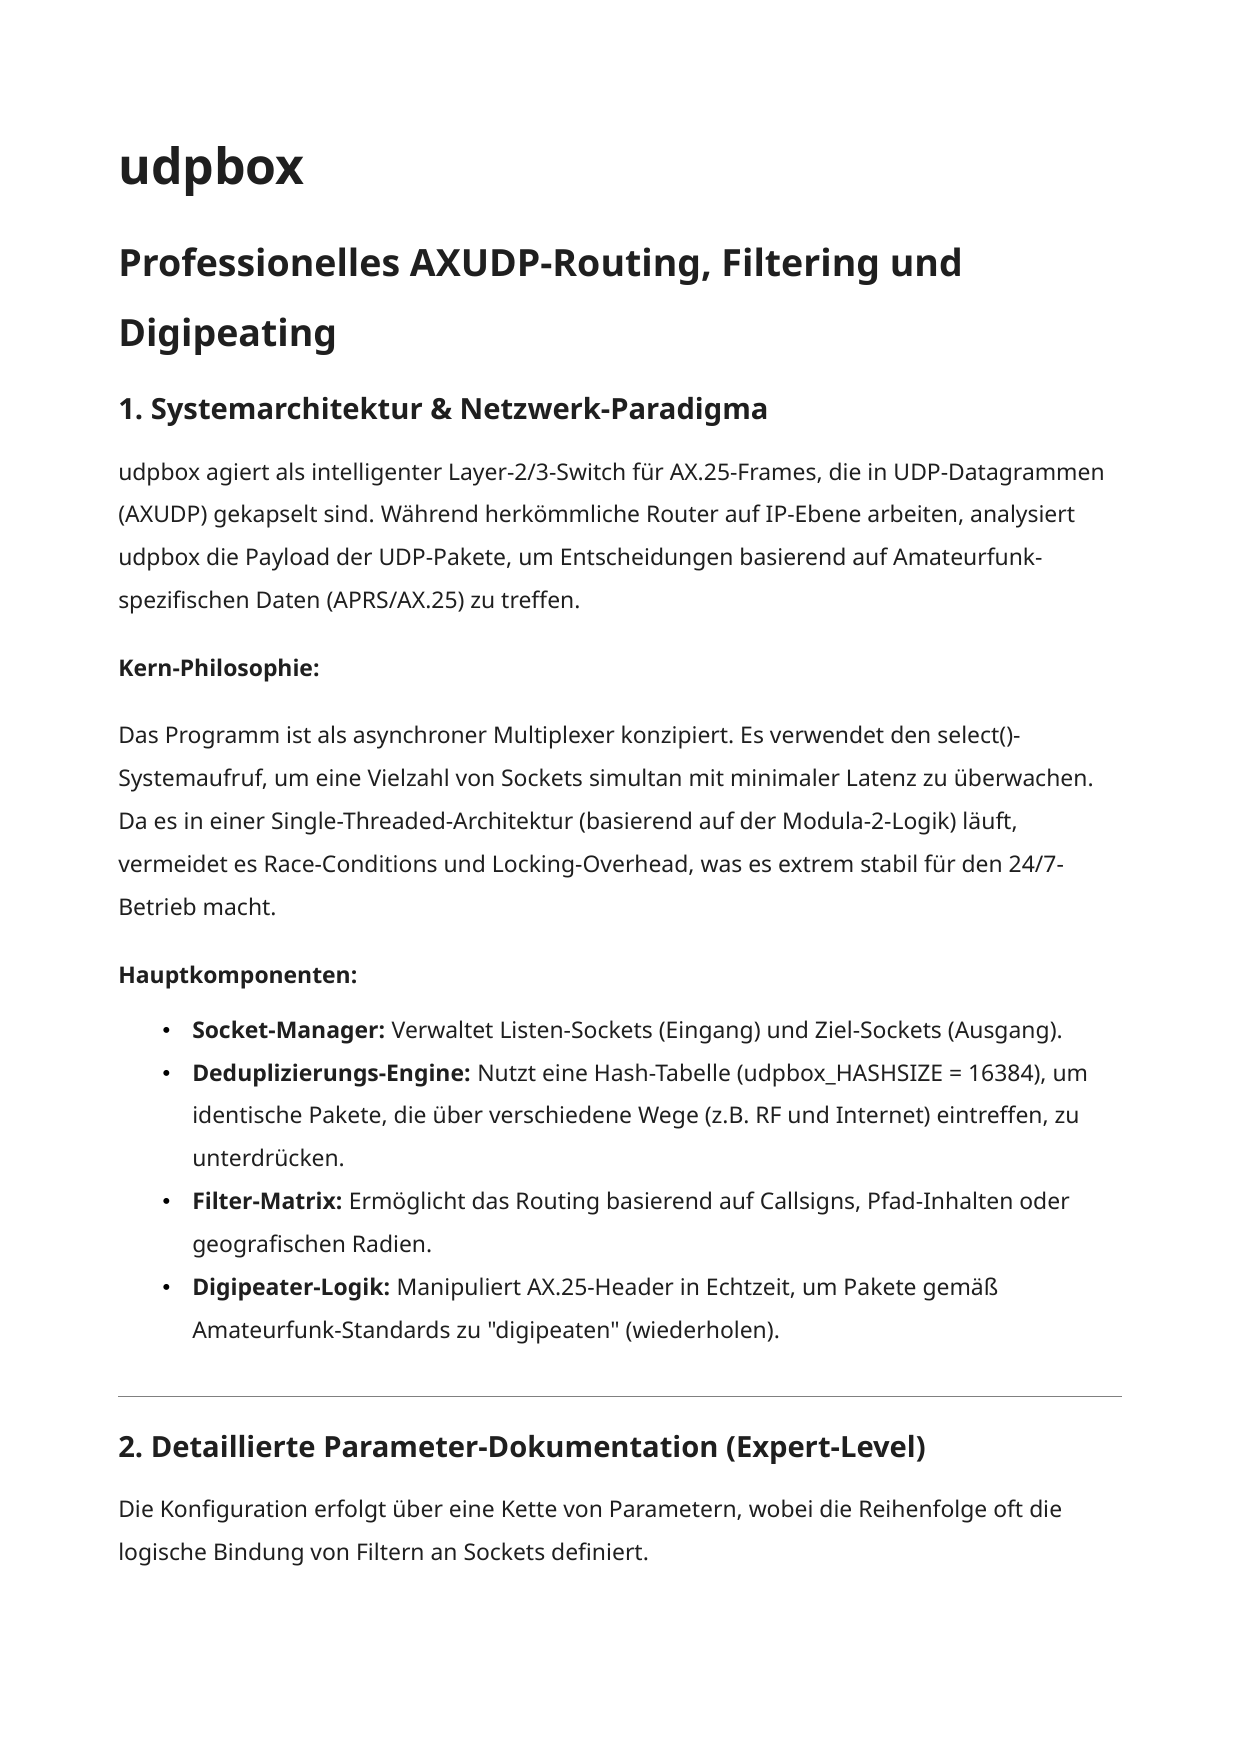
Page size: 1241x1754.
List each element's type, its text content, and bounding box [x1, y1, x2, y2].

text Kern-Philosophie: [118, 652, 1122, 683]
text Die Konfiguration erfolgt über eine Kette von Parametern, wobei die Reihenfolge oft die logische Bindung von Filtern an Sockets definiert. [118, 1493, 1122, 1567]
subtitle 2. Detaillierte Parameter-Dokumentation (Expert-Level) [118, 1426, 1122, 1466]
subtitle 1. Systemarchitektur & Netzwerk-Paradigma [118, 389, 1122, 428]
text Hauptkomponenten: [118, 958, 1122, 990]
text Das Programm ist als asynchroner Multiplexer konzipiert. Es verwendet den select()-Systemaufruf, um eine Vielzahl von Sockets simultan mit minimaler Latenz zu überwachen. Da es in einer Single-Threaded-Architektur (basierend auf der Modula-2-Logik) läuft, vermeidet es Race-Conditions und Locking-Overhead, was es extrem stabil für den 24/7-Betrieb macht. [118, 719, 1122, 922]
text udpbox agiert als intelligenter Layer-2/3-Switch für AX.25-Frames, die in UDP-Datagrammen (AXUDP) gekapselt sind. Während herkömmliche Router auf IP-Ebene arbeiten, analysiert udpbox die Payload der UDP-Pakete, um Entscheidungen basierend auf Amateurfunk-spezifischen Daten (APRS/AX.25) zu treffen. [118, 455, 1122, 615]
list Digipeater-Logik: Manipuliert AX.25-Header in Echtzeit, um Pakete gemäß Amateurfunk-Standards zu "digipeaten" (wiederholen). [162, 1271, 1122, 1345]
list Filter-Matrix: Ermöglicht das Routing basierend auf Callsigns, Pfad-Inhalten oder geografischen Radien. [162, 1185, 1122, 1259]
subtitle udpbox [118, 131, 1122, 199]
list Deduplizierungs-Engine: Nutzt eine Hash-Tabelle (udpbox_HASHSIZE = 16384), um identische Pakete, die über verschiedene Wege (z.B. RF und Internet) eintreffen, zu unterdrücken. [162, 1057, 1122, 1173]
list Socket-Manager: Verwaltet Listen-Sockets (Eingang) und Ziel-Sockets (Ausgang). [162, 1014, 1122, 1045]
subtitle Professionelles AXUDP-Routing, Filtering und Digipeating [118, 236, 1122, 357]
